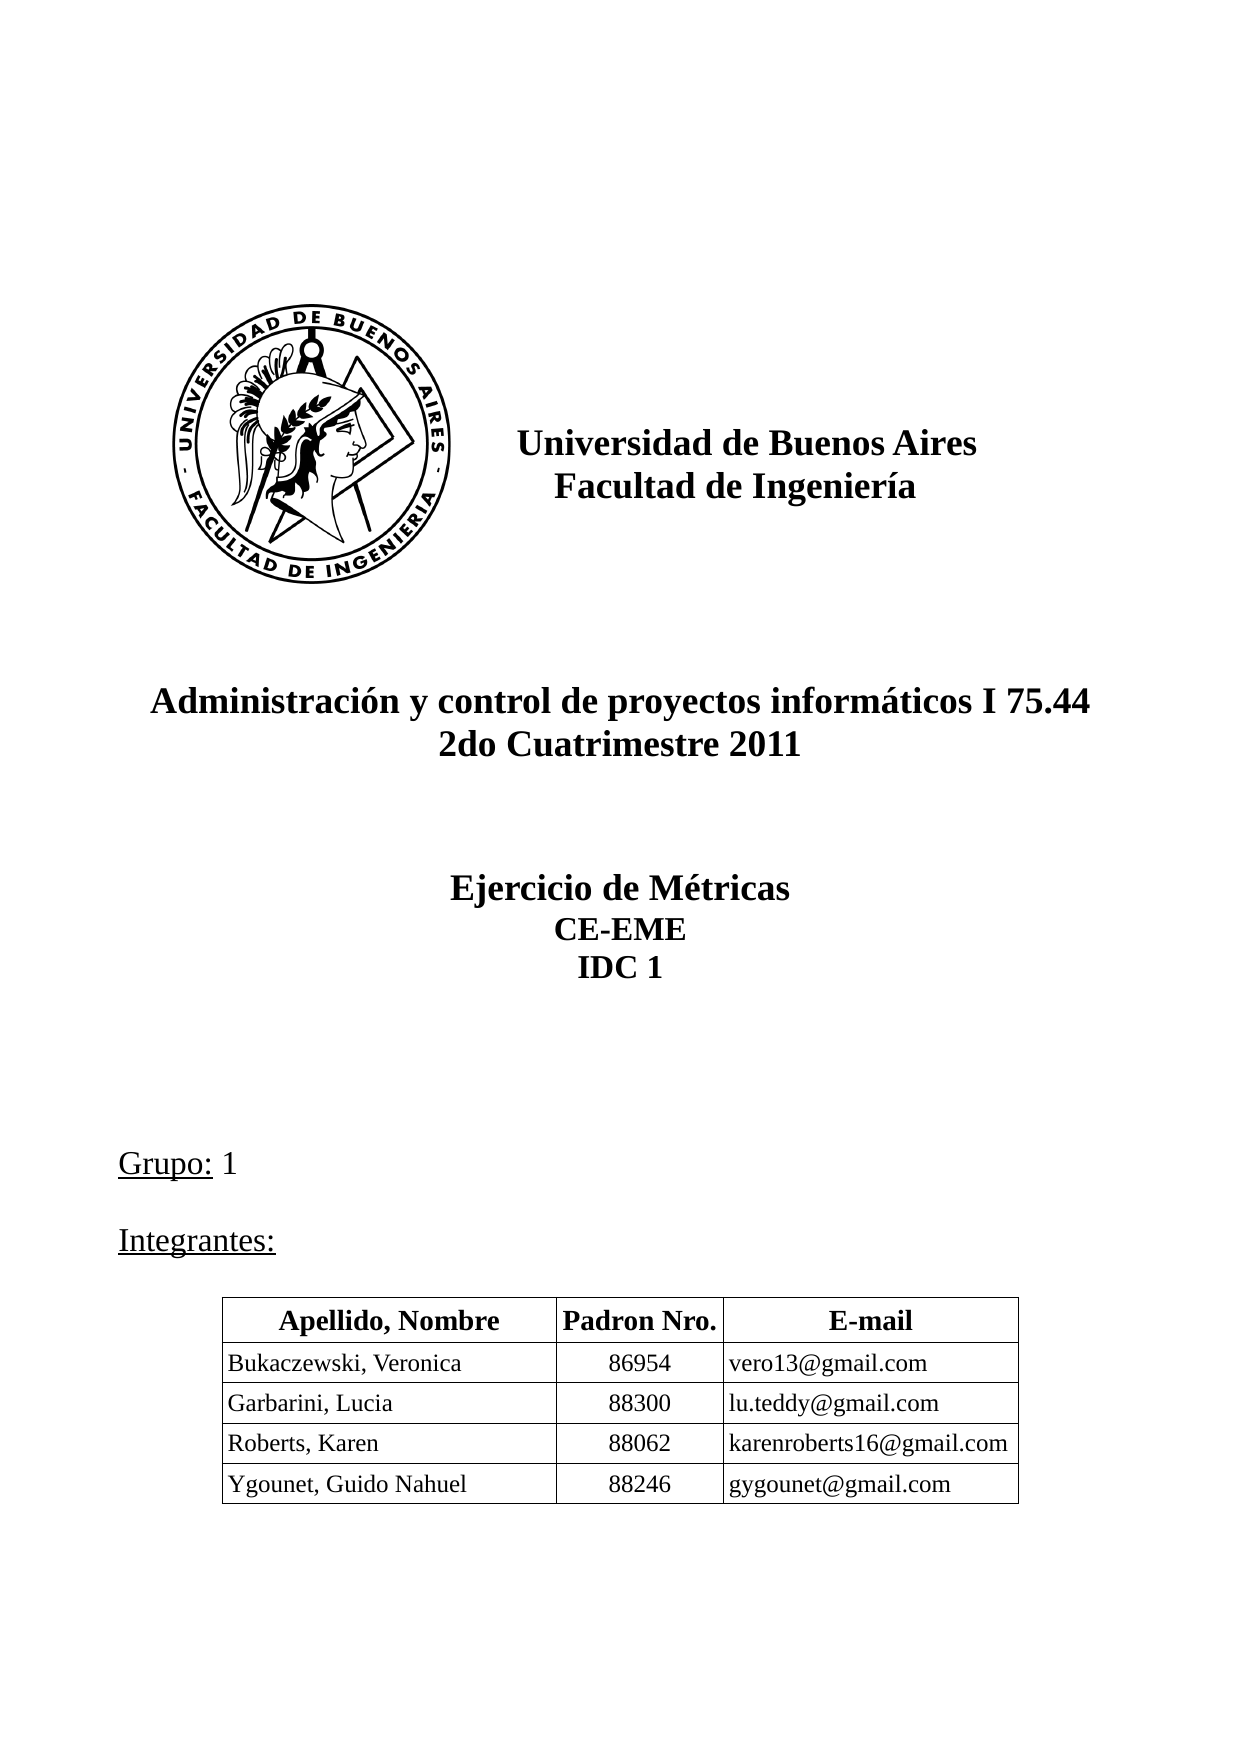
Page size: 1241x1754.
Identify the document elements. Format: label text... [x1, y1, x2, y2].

table_header Apellido, Nombre [223, 1298, 556, 1342]
table_cell Ygounet, Guido Nahuel [223, 1464, 556, 1503]
table_cell 88300 [557, 1383, 723, 1423]
table_cell Roberts, Karen [223, 1424, 556, 1463]
text Facultad de Ingeniería [451, 463, 1122, 506]
table_cell Garbarini, Lucia [223, 1383, 556, 1423]
table_cell vero13@gmail.com [724, 1343, 1018, 1382]
text Universidad de Buenos Aires [451, 420, 1122, 463]
text 2do Cuatrimestre 2011 [118, 722, 1122, 765]
picture [172, 304, 451, 584]
text [118, 463, 172, 506]
table_cell gygounet@gmail.com [724, 1464, 1018, 1503]
text [118, 420, 172, 463]
text Integrantes: [118, 1220, 1122, 1258]
table_cell 88246 [557, 1464, 723, 1503]
text CE-EME [118, 909, 1122, 947]
text Ejercicio de Métricas [118, 866, 1122, 909]
text Administración y control de proyectos informáticos I 75.44 [118, 679, 1122, 722]
table_header E-mail [724, 1298, 1018, 1342]
table_cell karenroberts16@gmail.com [724, 1424, 1018, 1463]
text IDC 1 [118, 947, 1122, 985]
table_cell lu.teddy@gmail.com [724, 1383, 1018, 1423]
table_header Padron Nro. [557, 1298, 723, 1342]
table_cell Bukaczewski, Veronica [223, 1343, 556, 1382]
text Grupo: 1 [118, 1143, 1122, 1182]
table_cell 88062 [557, 1424, 723, 1463]
table_cell 86954 [557, 1343, 723, 1382]
